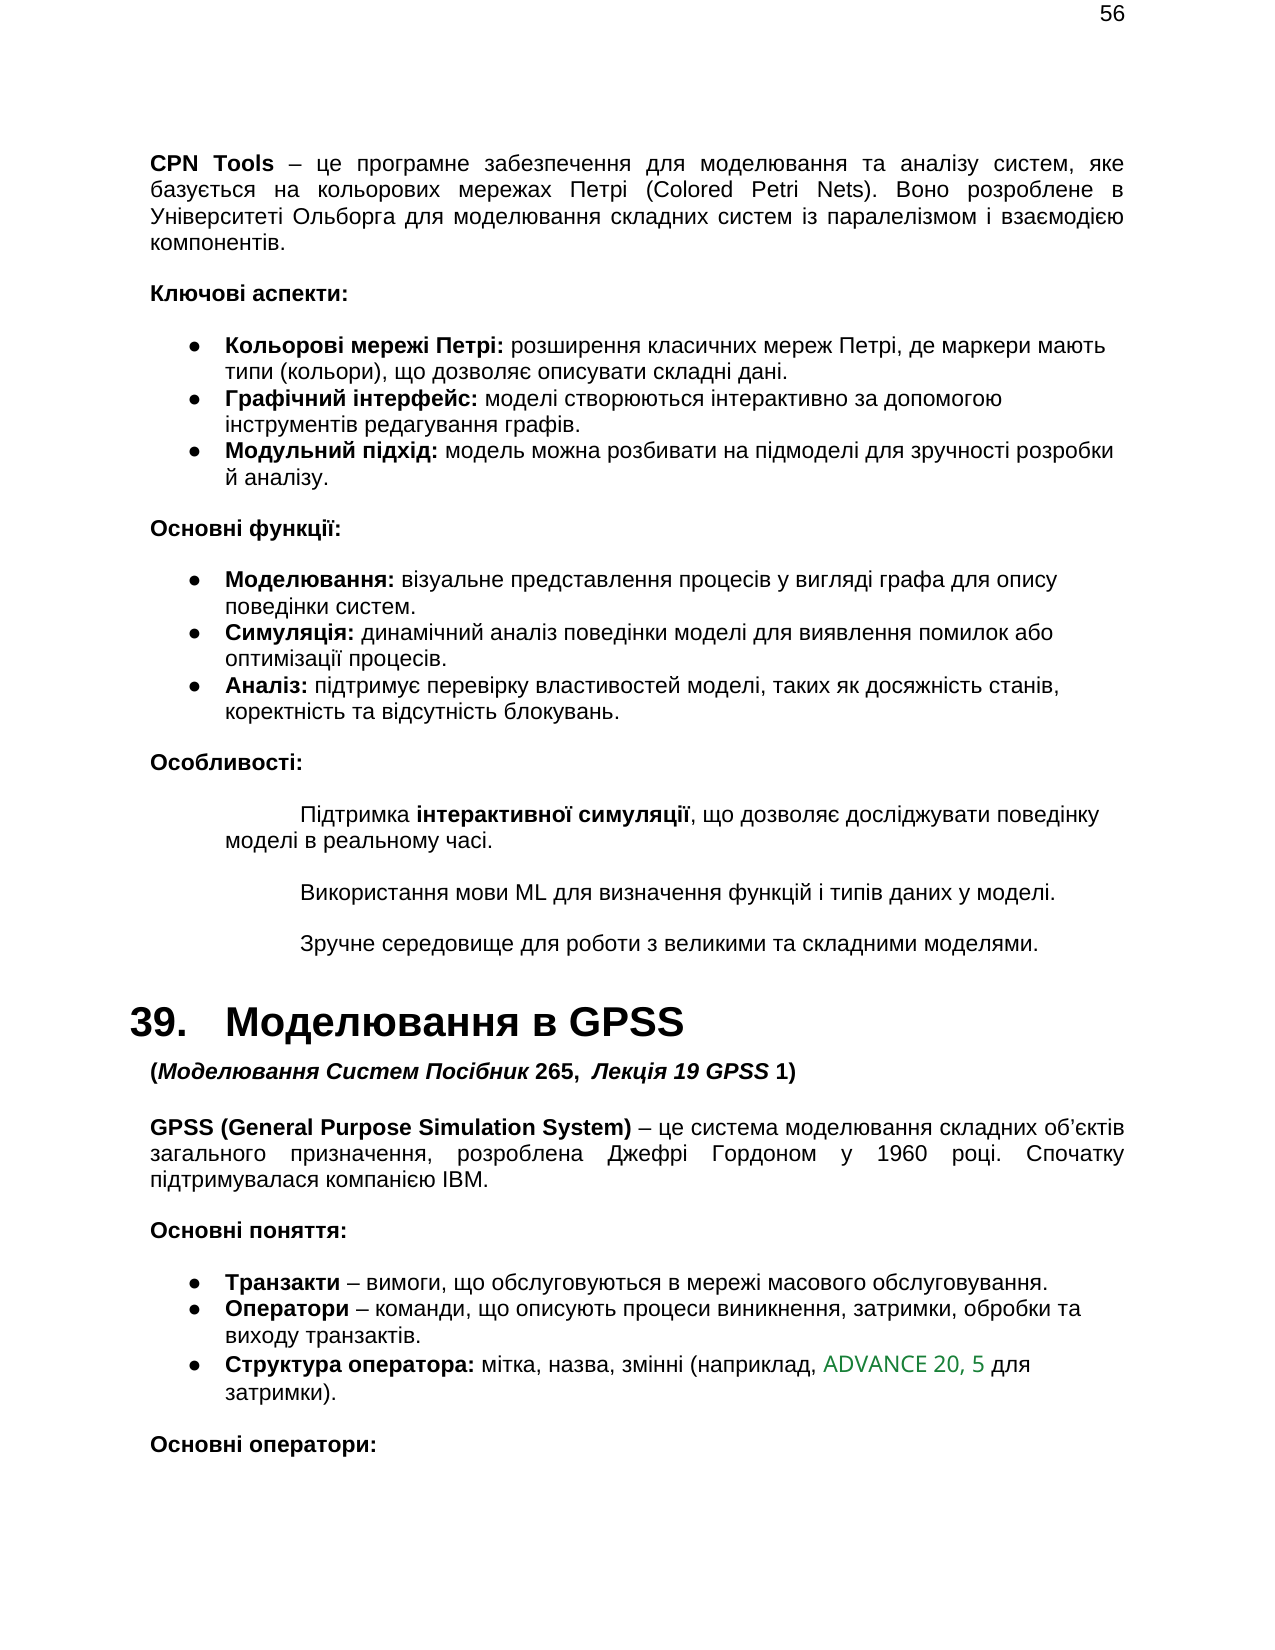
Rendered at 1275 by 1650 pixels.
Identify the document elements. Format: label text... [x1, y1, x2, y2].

text Використання мови ML для визначення функцій і типів даних у моделі. [225, 878, 1125, 905]
list Кольорові мережі Петрі: розширення класичних мереж Петрі, де маркери мають типи (кольори), що дозволяє описувати складні дані. [187, 332, 1125, 384]
text GPSS (General Purpose Simulation System) – це система моделювання складних об’єктів загального призначення, розроблена Джефрі Гордоном у 1960 році. Спочатку підтримувалася компанією IBM. [150, 1113, 1125, 1192]
list Оператори – команди, що описують процеси виникнення, затримки, обробки та виходу транзактів. [187, 1295, 1125, 1348]
list Симуляція: динамічний аналіз поведінки моделі для виявлення помилок або оптимізації процесів. [187, 619, 1125, 672]
list Аналіз: підтримує перевірку властивостей моделі, таких як досяжність станів, коректність та відсутність блокувань. [187, 672, 1125, 724]
text (Моделювання Систем Посібник 265, Лекція 19 GPSS 1) [150, 1058, 1125, 1084]
list Графічний інтерфейс: моделі створюються інтерактивно за допомогою інструментів редагування графів. [187, 384, 1125, 437]
text CPN Tools – це програмне забезпечення для моделювання та аналізу систем, яке базується на кольорових мережах Петрі (Colored Petri Nets). Воно розроблене в Університеті Ольборга для моделювання складних систем із паралелізмом і взаємодією компонентів. [150, 150, 1125, 255]
text Ключові аспекти: [150, 280, 1125, 307]
list Транзакти – вимоги, що обслуговуються в мережі масового обслуговування. [187, 1269, 1125, 1295]
list Структура оператора: мітка, назва, змінні (наприклад, ADVANCE 20, 5 для затримки). [187, 1348, 1125, 1406]
text Основні функції: [150, 515, 1125, 541]
list Моделювання: візуальне представлення процесів у вигляді графа для опису поведінки систем. [187, 566, 1125, 619]
text Основні оператори: [150, 1431, 1125, 1457]
text Особливості: [150, 749, 1125, 776]
list Модульний підхід: модель можна розбивати на підмоделі для зручності розробки й аналізу. [187, 437, 1125, 490]
text Підтримка інтерактивної симуляції, що дозволяє досліджувати поведінку моделі в реальному часі. [225, 801, 1125, 853]
text Основні поняття: [150, 1217, 1125, 1244]
subtitle Моделювання в GPSS [187, 998, 1125, 1046]
text Зручне середовище для роботи з великими та складними моделями. [225, 930, 1125, 956]
